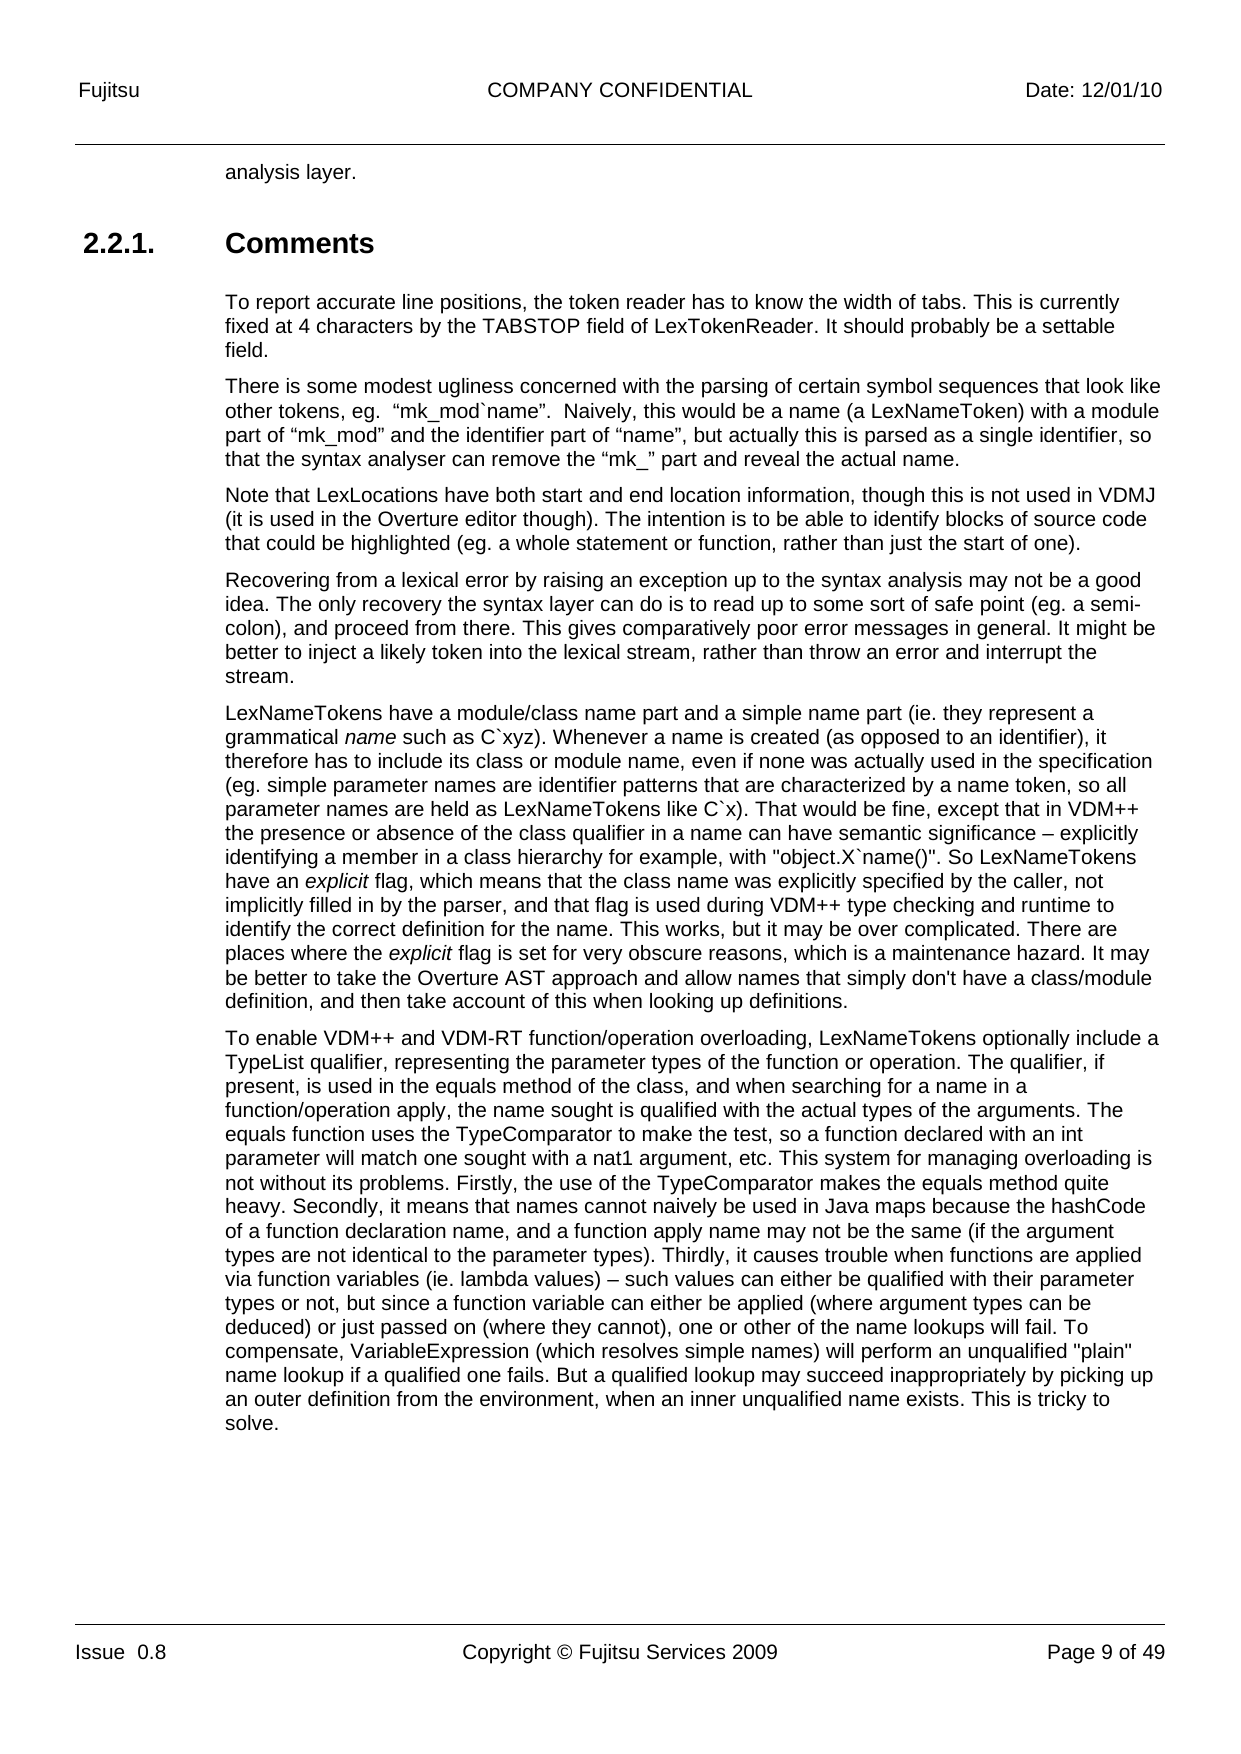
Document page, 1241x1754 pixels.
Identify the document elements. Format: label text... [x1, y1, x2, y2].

text Note that LexLocations have both start and end location information, though this is not used in VDMJ (it is used in the Overture editor though). The intention is to be able to identify blocks of source code that could be highlighted (eg. a whole statement or function, rather than just the start of one). [225, 483, 1165, 555]
text Recovering from a lexical error by raising an exception up to the syntax analysis may not be a good idea. The only recovery the syntax layer can do is to read up to some sort of safe point (eg. a semi-colon), and proceed from there. This gives comparatively poor error messages in general. It might be better to inject a likely token into the lexical stream, rather than throw an error and interrupt the stream. [225, 568, 1165, 688]
subtitle Comments [75, 226, 1165, 260]
text To enable VDM++ and VDM-RT function/operation overloading, LexNameTokens optionally include a TypeList qualifier, representing the parameter types of the function or operation. The qualifier, if present, is used in the equals method of the class, and when searching for a name in a function/operation apply, the name sought is qualified with the actual types of the arguments. The equals function uses the TypeComparator to make the test, so a function declared with an int parameter will match one sought with a nat1 argument, etc. This system for managing overloading is not without its problems. Firstly, the use of the TypeComparator makes the equals method quite heavy. Secondly, it means that names cannot naively be used in Java maps because the hashCode of a function declaration name, and a function apply name may not be the same (if the argument types are not identical to the parameter types). Thirdly, it causes trouble when functions are applied via function variables (ie. lambda values) – such values can either be qualified with their parameter types or not, but since a function variable can either be applied (where argument types can be deduced) or just passed on (where they cannot), one or other of the name lookups will fail. To compensate, VariableExpression (which resolves simple names) will perform an unqualified "plain" name lookup if a qualified one fails. But a qualified lookup may succeed inappropriately by picking up an outer definition from the environment, when an inner unqualified name exists. This is tricky to solve. [225, 1026, 1165, 1435]
text There is some modest ugliness concerned with the parsing of certain symbol sequences that look like other tokens, eg. “mk_mod`name”. Naively, this would be a name (a LexNameToken) with a module part of “mk_mod” and the identifier part of “name”, but actually this is parsed as a single identifier, so that the syntax analyser can remove the “mk_” part and reveal the actual name. [225, 374, 1165, 471]
text LexNameTokens have a module/class name part and a simple name part (ie. they represent a grammatical name such as C`xyz). Whenever a name is created (as opposed to an identifier), it therefore has to include its class or module name, even if none was actually used in the specification (eg. simple parameter names are identifier patterns that are characterized by a name token, so all parameter names are held as LexNameTokens like C`x). That would be fine, except that in VDM++ the presence or absence of the class qualifier in a name can have semantic significance – explicitly identifying a member in a class hierarchy for example, with "object.X`name()". So LexNameTokens have an explicit flag, which means that the class name was explicitly specified by the caller, not implicitly filled in by the parser, and that flag is used during VDM++ type checking and runtime to identify the correct definition for the name. This works, but it may be over complicated. There are places where the explicit flag is set for very obscure reasons, which is a maintenance hazard. It may be better to take the Overture AST approach and allow names that simply don't have a class/module definition, and then take account of this when looking up definitions. [225, 701, 1165, 1013]
text To report accurate line positions, the token reader has to know the width of tabs. This is currently fixed at 4 characters by the TABSTOP field of LexTokenReader. It should probably be a settable field. [225, 290, 1165, 362]
text analysis layer. [225, 160, 1165, 184]
